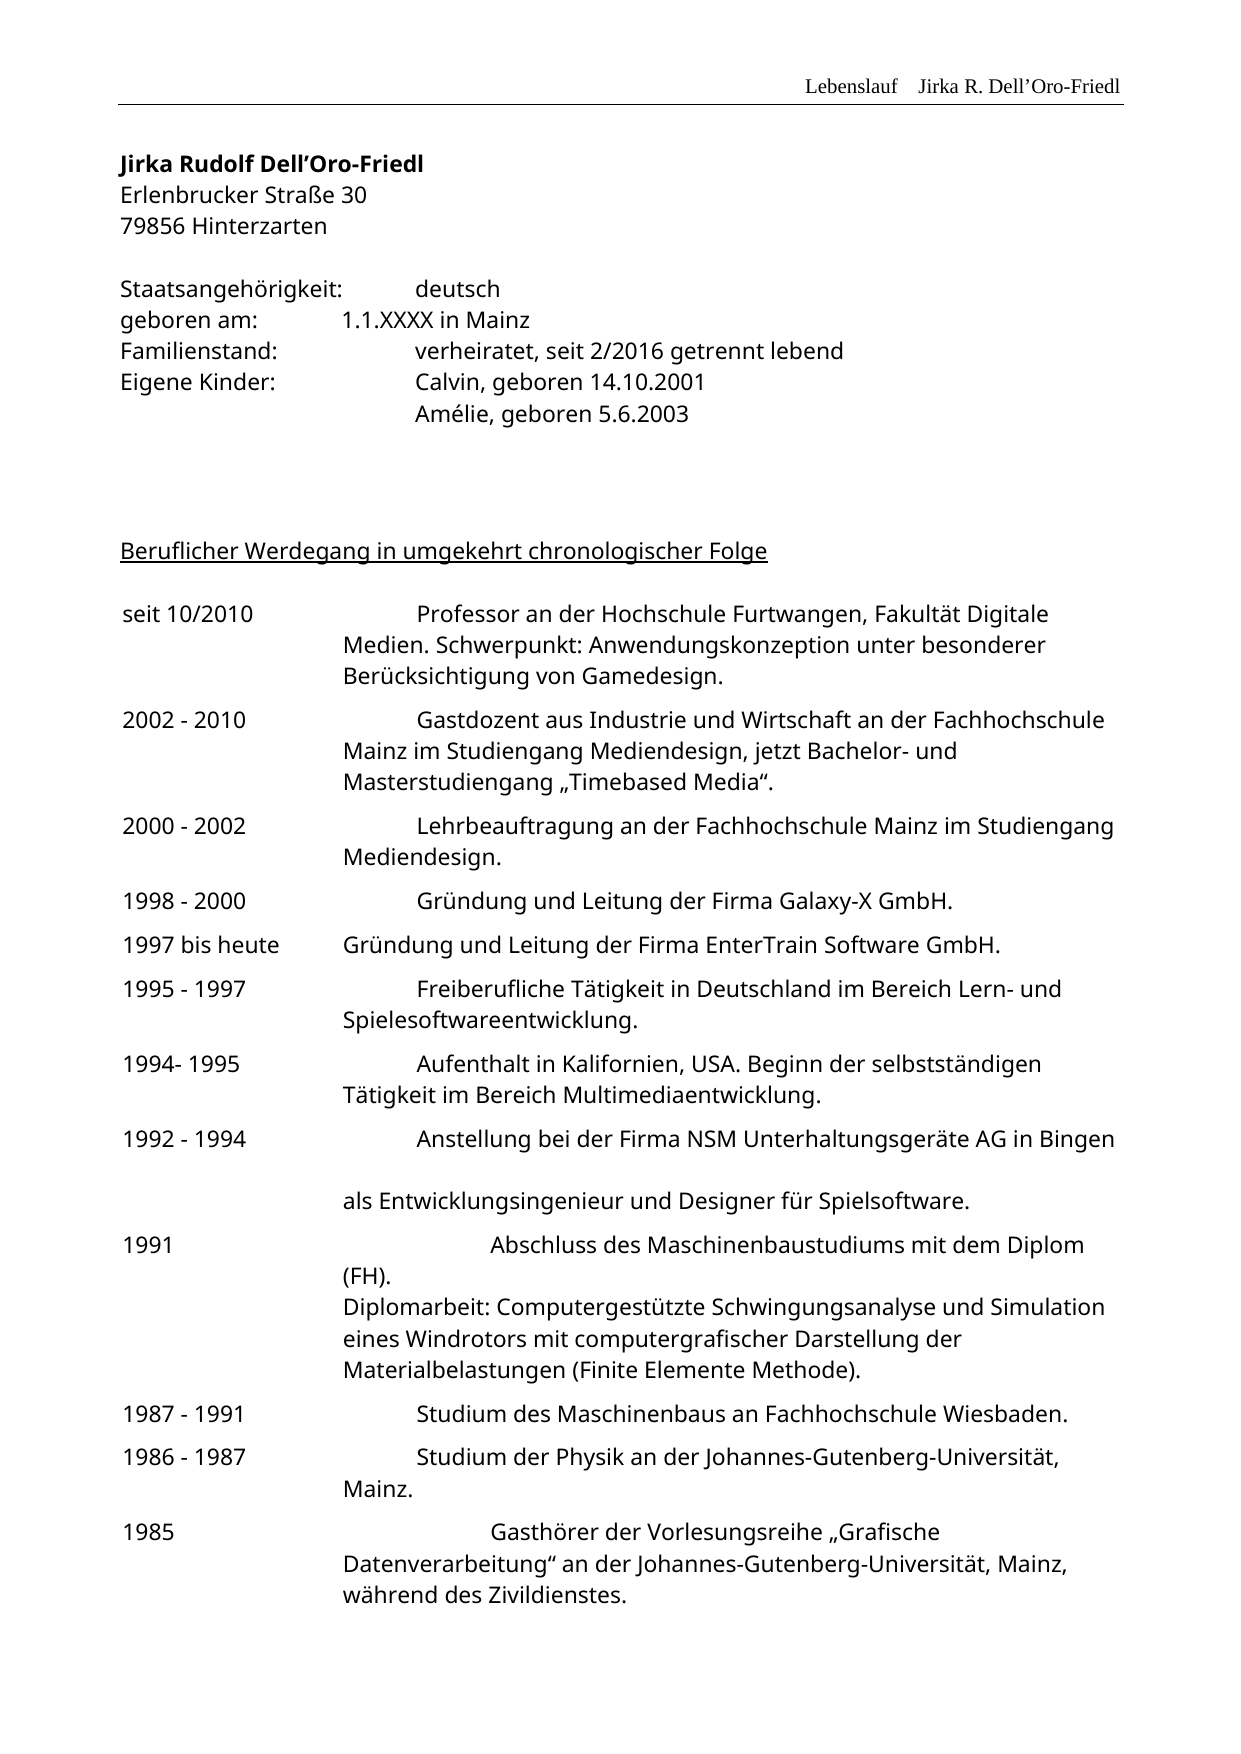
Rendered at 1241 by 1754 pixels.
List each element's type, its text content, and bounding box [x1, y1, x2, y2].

text 1998 - 2000 Gründung und Leitung der Firma Galaxy-X GmbH. [122, 885, 1120, 916]
text 79856 Hinterzarten [120, 210, 1120, 241]
text 1992 - 1994 Anstellung bei der Firma NSM Unterhaltungsgeräte AG in Bingen als Entwicklungsingenieur und Designer für Spielsoftware. [122, 1123, 1120, 1216]
text Jirka Rudolf Dell’Oro-Friedl [120, 148, 1120, 179]
text 1985 Gasthörer der Vorlesungsreihe „Grafische Datenverarbeitung“ an der Johannes-Gutenberg-Universität, Mainz, während des Zivildienstes. [122, 1516, 1120, 1610]
text 1995 - 1997 Freiberufliche Tätigkeit in Deutschland im Bereich Lern- und Spielesoftwareentwicklung. [122, 973, 1120, 1035]
text 2000 - 2002 Lehrbeauftragung an der Fachhochschule Mainz im Studiengang Mediendesign. [122, 810, 1120, 873]
text 2002 - 2010 Gastdozent aus Industrie und Wirtschaft an der Fachhochschule Mainz im Studiengang Mediendesign, jetzt Bachelor- und Masterstudiengang „Timebased Media“. [122, 704, 1120, 798]
text 1991 Abschluss des Maschinenbaustudiums mit dem Diplom (FH). Diplomarbeit: Computergestützte Schwingungsanalyse und Simulation eines Windrotors mit computergrafischer Darstellung der Materialbelastungen (Finite Elemente Methode). [122, 1229, 1120, 1385]
text 1986 - 1987 Studium der Physik an der Johannes-Gutenberg-Universität, Mainz. [122, 1441, 1120, 1504]
text Amélie, geboren 5.6.2003 [120, 398, 1120, 429]
text Staatsangehörigkeit: deutsch [120, 273, 1120, 304]
text 1987 - 1991 Studium des Maschinenbaus an Fachhochschule Wiesbaden. [122, 1398, 1120, 1429]
text seit 10/2010 Professor an der Hochschule Furtwangen, Fakultät Digitale Medien. Schwerpunkt: Anwendungskonzeption unter besonderer Berücksichtigung von Gamedesign. [122, 598, 1120, 691]
text Familienstand: verheiratet, seit 2/2016 getrennt lebend [120, 335, 1120, 366]
text 1994- 1995 Aufenthalt in Kalifornien, USA. Beginn der selbstständigen Tätigkeit im Bereich Multimediaentwicklung. [122, 1048, 1120, 1110]
text Beruflicher Werdegang in umgekehrt chronologischer Folge [120, 535, 1120, 566]
text Eigene Kinder: Calvin, geboren 14.10.2001 [120, 366, 1120, 398]
text geboren am: 1.1.XXXX in Mainz [120, 304, 1120, 335]
text 1997 bis heute Gründung und Leitung der Firma EnterTrain Software GmbH. [122, 929, 1120, 960]
text Erlenbrucker Straße 30 [120, 179, 1120, 210]
